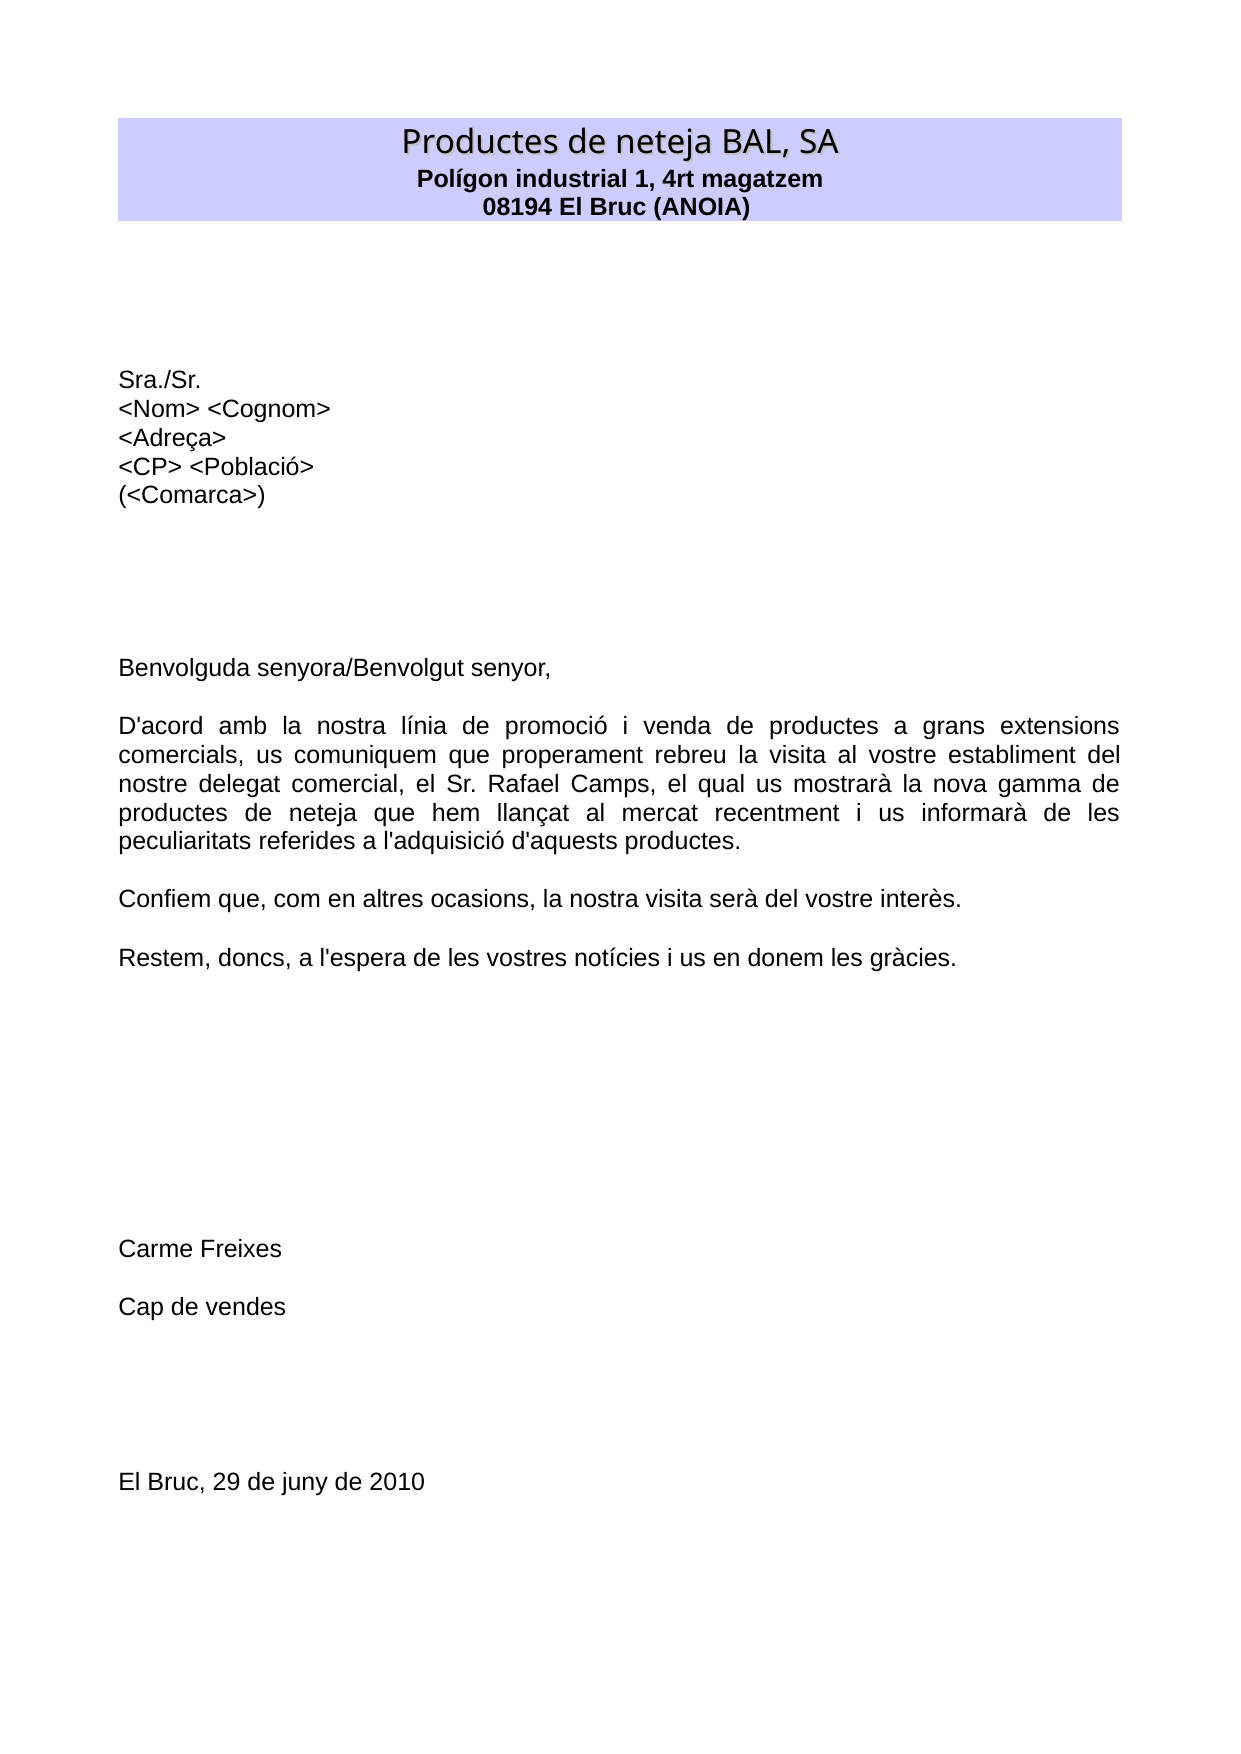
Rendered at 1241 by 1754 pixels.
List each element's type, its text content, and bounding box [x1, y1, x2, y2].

text Benvolguda senyora/Benvolgut senyor, [118, 653, 1122, 682]
text <Adreça> [118, 423, 1122, 452]
text D'acord amb la nostra línia de promoció i venda de productes a grans extensions comercials, us comuniquem que properament rebreu la visita al vostre establiment del nostre delegat comercial, el Sr. Rafael Camps, el qual us mostrarà la nova gamma de productes de neteja que hem llançat al mercat recentment i us informarà de les peculiaritats referides a l'adquisició d'aquests productes. [118, 711, 1122, 855]
text El Bruc, 29 de juny de 2010 [118, 1467, 1122, 1496]
text (<Comarca>) [118, 481, 1122, 509]
text Cap de vendes [118, 1292, 1122, 1321]
text Productes de neteja BAL, SA Polígon industrial 1, 4rt magatzem 08194 El Bruc (ANOIA) [118, 118, 1122, 221]
text Sra./Sr. [118, 366, 1122, 394]
text <Nom> <Cognom> [118, 394, 1122, 423]
text Carme Freixes [118, 1234, 1122, 1263]
text Restem, doncs, a l'espera de les vostres notícies i us en donem les gràcies. [118, 943, 1122, 971]
text <CP> <Població> [118, 452, 1122, 481]
text Confiem que, com en altres ocasions, la nostra visita serà del vostre interès. [118, 884, 1122, 913]
